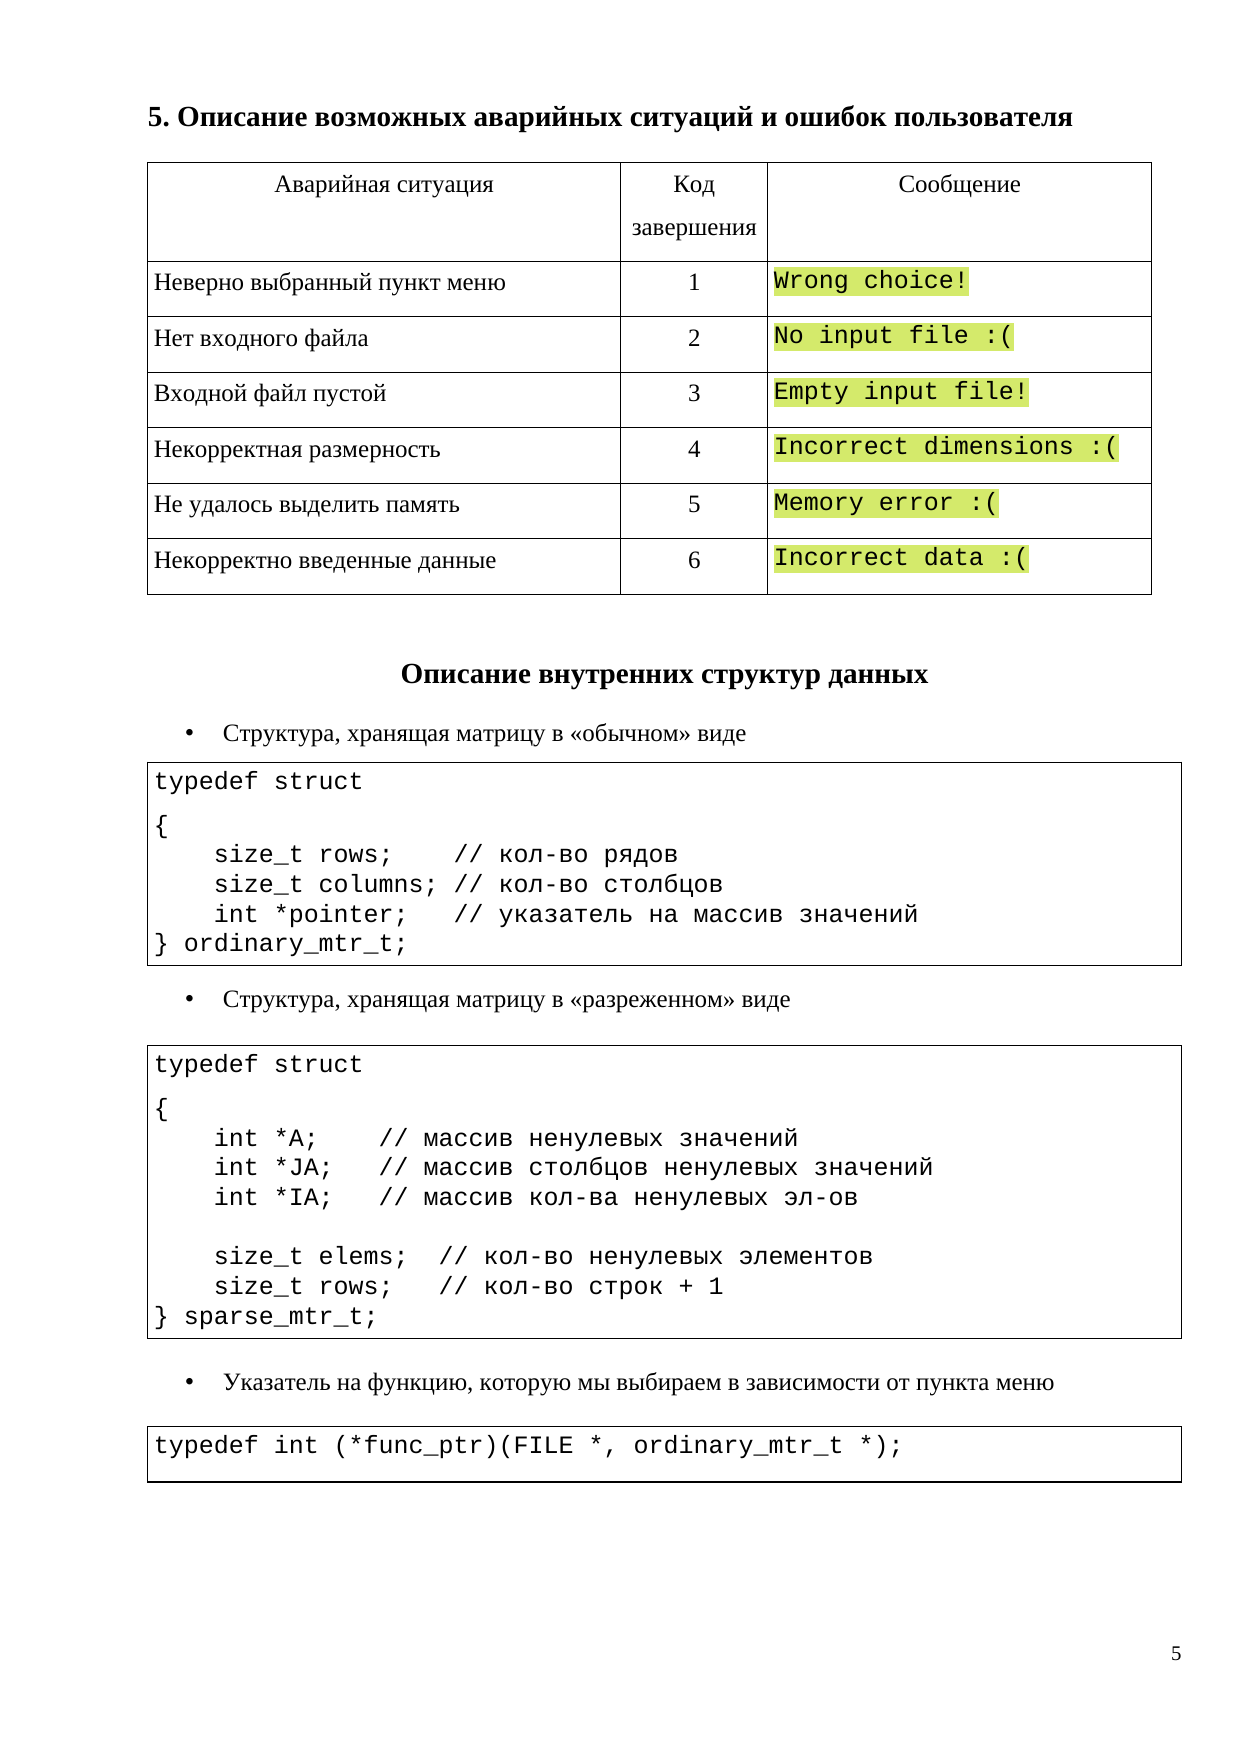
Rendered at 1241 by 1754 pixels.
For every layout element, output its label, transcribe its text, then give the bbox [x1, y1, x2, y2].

table_header typedef struct { size_t rows; // кол-во рядов size_t columns; // кол-во столбцов int *pointer; // указатель на массив значений } ordinary_mtr_t; [148, 763, 1181, 965]
table_cell 3 [621, 373, 767, 427]
subtitle Описание внутренних структур данных [148, 656, 1181, 689]
table_cell Неверно выбранный пункт меню [148, 262, 620, 316]
table_header Аварийная ситуация [148, 163, 620, 261]
table_cell Некорректная размерность [148, 428, 620, 483]
table_cell 2 [621, 317, 767, 372]
table_header typedef int (*func_ptr)(FILE *, ordinary_mtr_t *); [148, 1427, 1181, 1481]
table_cell 5 [621, 484, 767, 538]
table_cell Empty input file! [768, 373, 1151, 427]
table_header typedef struct { int *A; // массив ненулевых значений int *JA; // массив столбцов ненулевых значений int *IA; // массив кол-ва ненулевых эл-ов size_t elems; // кол-во ненулевых элементов size_t rows; // кол-во строк + 1 } sparse_mtr_t; [148, 1046, 1181, 1337]
table_cell 1 [621, 262, 767, 316]
table_cell Incorrect data :( [768, 539, 1151, 594]
table_header Сообщение [768, 163, 1151, 261]
table_cell Нет входного файла [148, 317, 620, 372]
subtitle 5. Описание возможных аварийных ситуаций и ошибок пользователя [148, 99, 1181, 133]
table_cell Memory error :( [768, 484, 1151, 538]
table_cell No input file :( [768, 317, 1151, 372]
list Структура, хранящая матрицу в «разреженном» виде [185, 984, 1181, 1013]
table_cell Не удалось выделить память [148, 484, 620, 538]
table_cell Некорректно введенные данные [148, 539, 620, 594]
subtitle Указатель на функцию, которую мы выбираем в зависимости от пункта меню [185, 1363, 1181, 1397]
table_cell Входной файл пустой [148, 373, 620, 427]
table_cell 4 [621, 428, 767, 483]
table_cell Wrong choice! [768, 262, 1151, 316]
list Структура, хранящая матрицу в «обычном» виде [185, 718, 1181, 747]
table_cell Incorrect dimensions :( [768, 428, 1151, 483]
table_header Код завершения [621, 163, 767, 261]
table_cell 6 [621, 539, 767, 594]
